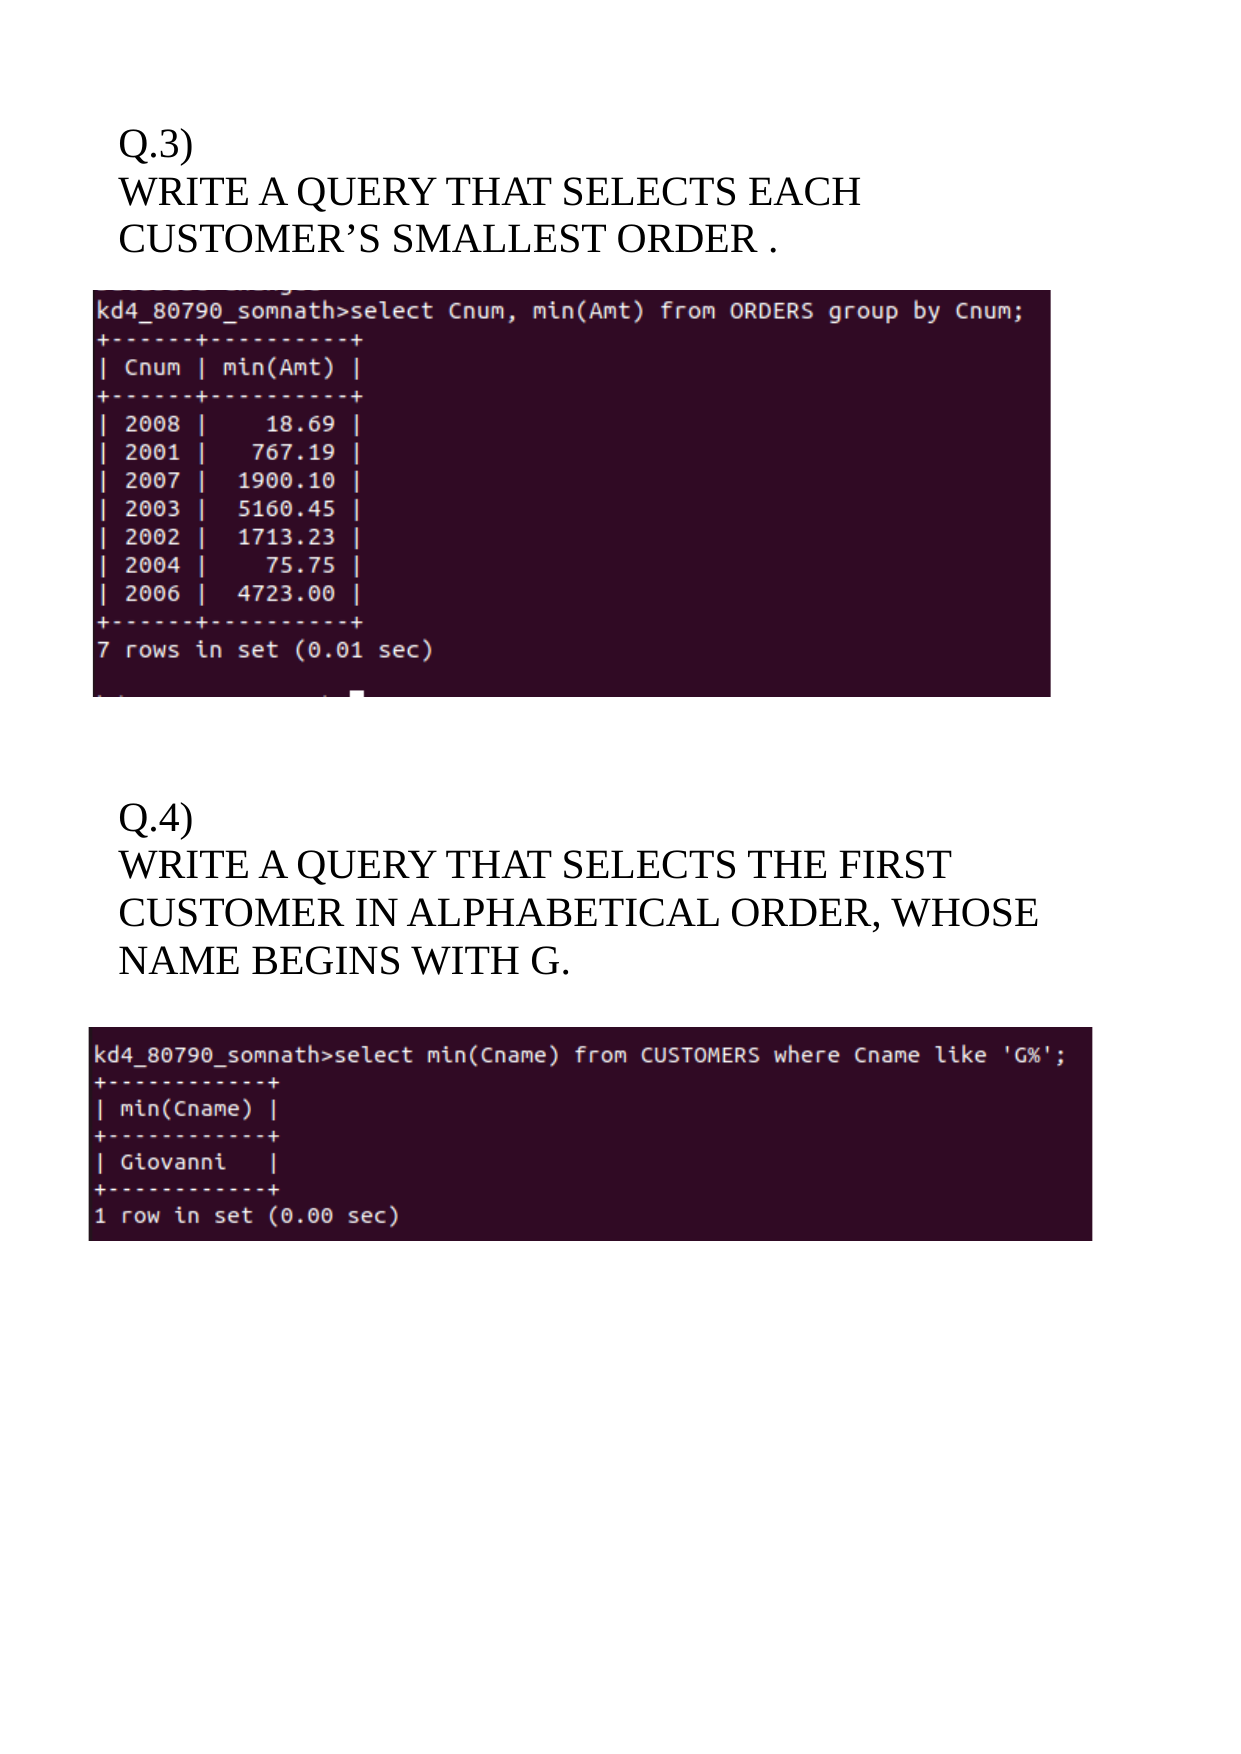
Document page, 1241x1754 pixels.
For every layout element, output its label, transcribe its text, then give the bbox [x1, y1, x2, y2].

text WRITE A QUERY THAT SELECTS THE FIRST CUSTOMER IN ALPHABETICAL ORDER, WHOSE NAME BEGINS WITH G. [118, 840, 1122, 984]
text WRITE A QUERY THAT SELECTS EACH CUSTOMER’S SMALLEST ORDER . [118, 166, 1122, 262]
picture [88, 1027, 1093, 1241]
text Q.4) [118, 792, 1122, 840]
picture [92, 290, 1051, 697]
text Q.3) [118, 118, 1122, 166]
